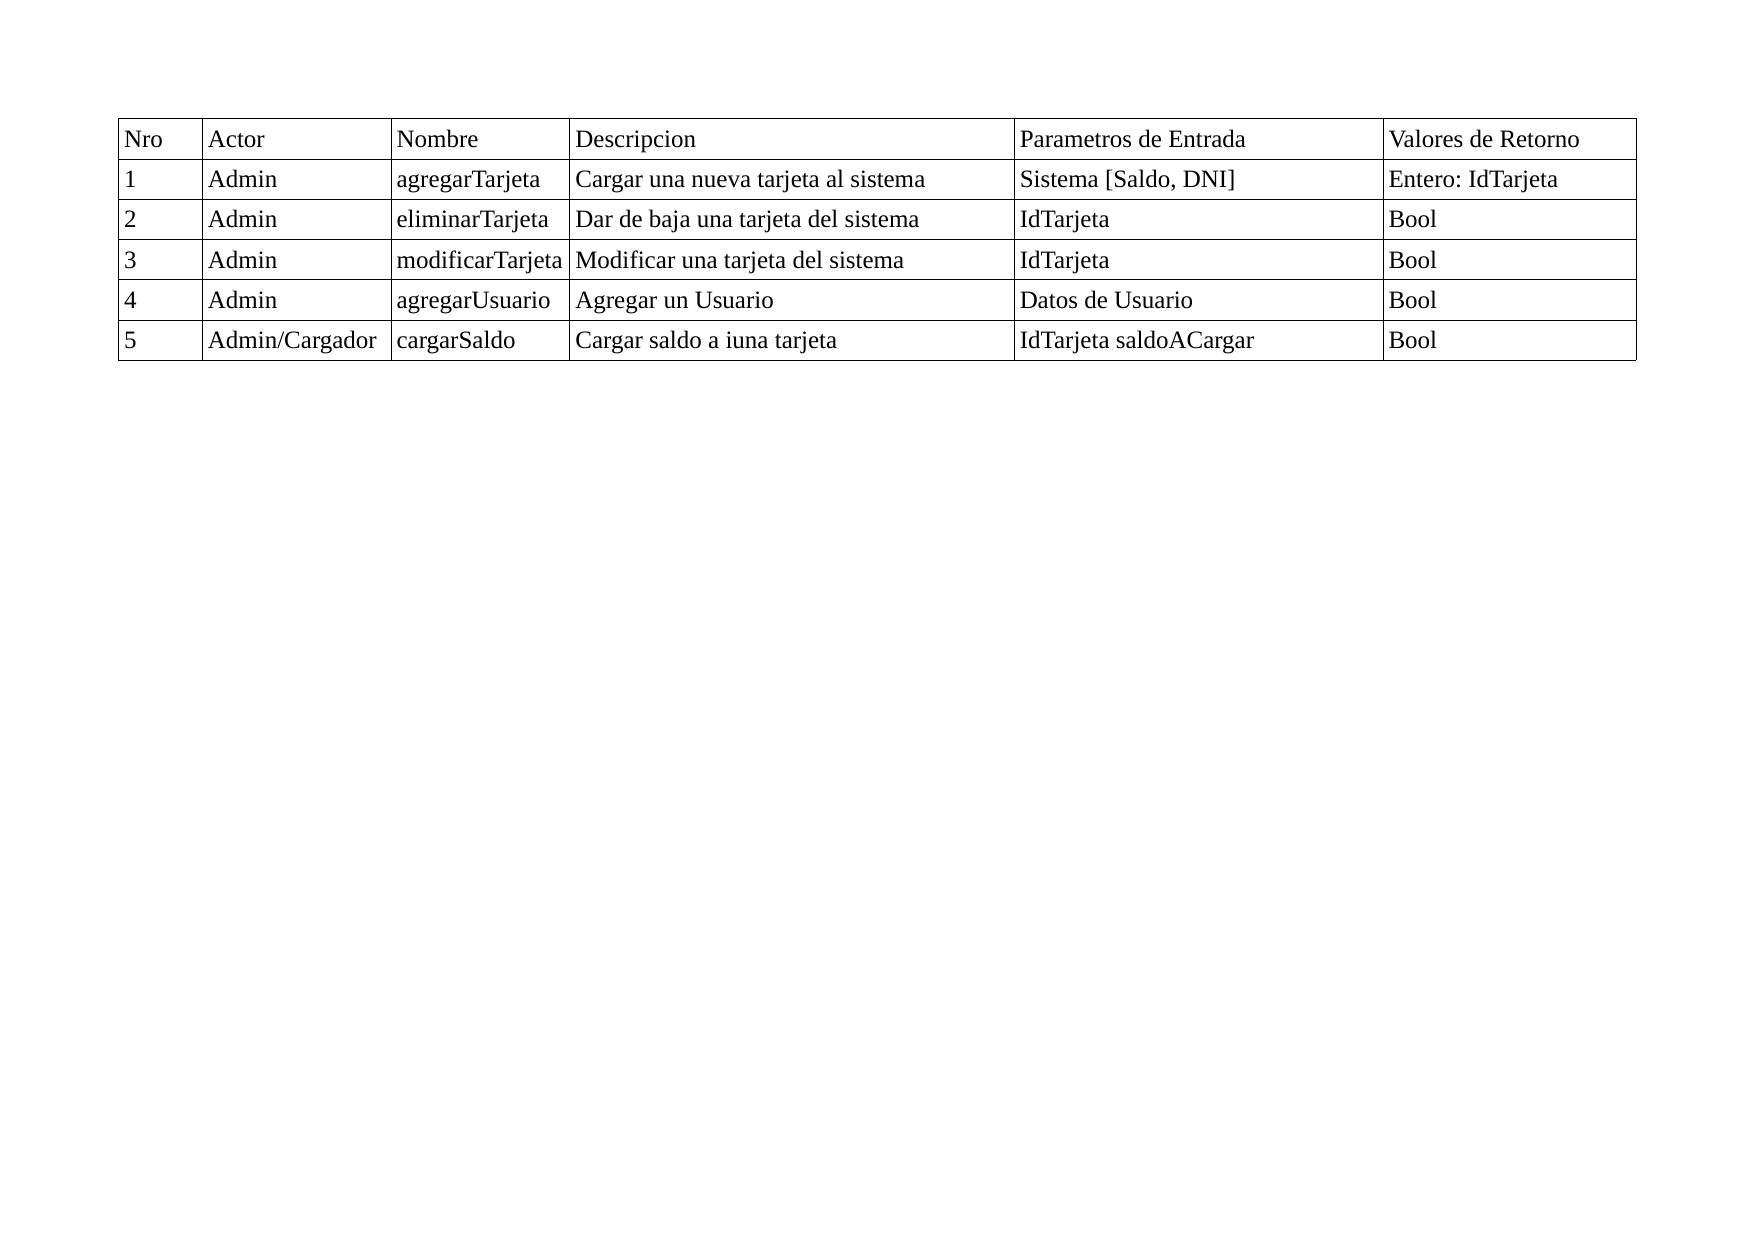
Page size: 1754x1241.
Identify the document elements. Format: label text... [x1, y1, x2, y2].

table_cell Admin [203, 160, 391, 199]
table_cell cargarSaldo [392, 321, 569, 360]
table_header Parametros de Entrada [1015, 119, 1383, 158]
table_header Valores de Retorno [1384, 119, 1636, 158]
table_cell 1 [119, 160, 202, 199]
table_cell Admin [203, 200, 391, 239]
table_header Descripcion [570, 119, 1014, 158]
table_cell agregarUsuario [392, 280, 569, 320]
table_cell Sistema [Saldo, DNI] [1015, 160, 1383, 199]
table_cell Cargar saldo a iuna tarjeta [570, 321, 1014, 360]
table_cell Bool [1384, 280, 1636, 320]
table_cell Admin/Cargador [203, 321, 391, 360]
table_cell Admin [203, 240, 391, 279]
table_cell Bool [1384, 200, 1636, 239]
table_cell Dar de baja una tarjeta del sistema [570, 200, 1014, 239]
table_cell Datos de Usuario [1015, 280, 1383, 320]
table_header Actor [203, 119, 391, 158]
table_cell Agregar un Usuario [570, 280, 1014, 320]
table_cell Cargar una nueva tarjeta al sistema [570, 160, 1014, 199]
table_cell Bool [1384, 321, 1636, 360]
table_cell IdTarjeta saldoACargar [1015, 321, 1383, 360]
table_cell 3 [119, 240, 202, 279]
table_cell Entero: IdTarjeta [1384, 160, 1636, 199]
table_header Nombre [392, 119, 569, 158]
table_cell IdTarjeta [1015, 240, 1383, 279]
table_cell 4 [119, 280, 202, 320]
table_cell Modificar una tarjeta del sistema [570, 240, 1014, 279]
table_cell agregarTarjeta [392, 160, 569, 199]
table_cell 2 [119, 200, 202, 239]
table_cell Admin [203, 280, 391, 320]
table_cell Bool [1384, 240, 1636, 279]
table_cell 5 [119, 321, 202, 360]
table_cell IdTarjeta [1015, 200, 1383, 239]
table_cell modificarTarjeta [392, 240, 569, 279]
table_cell eliminarTarjeta [392, 200, 569, 239]
table_header Nro [119, 119, 202, 158]
